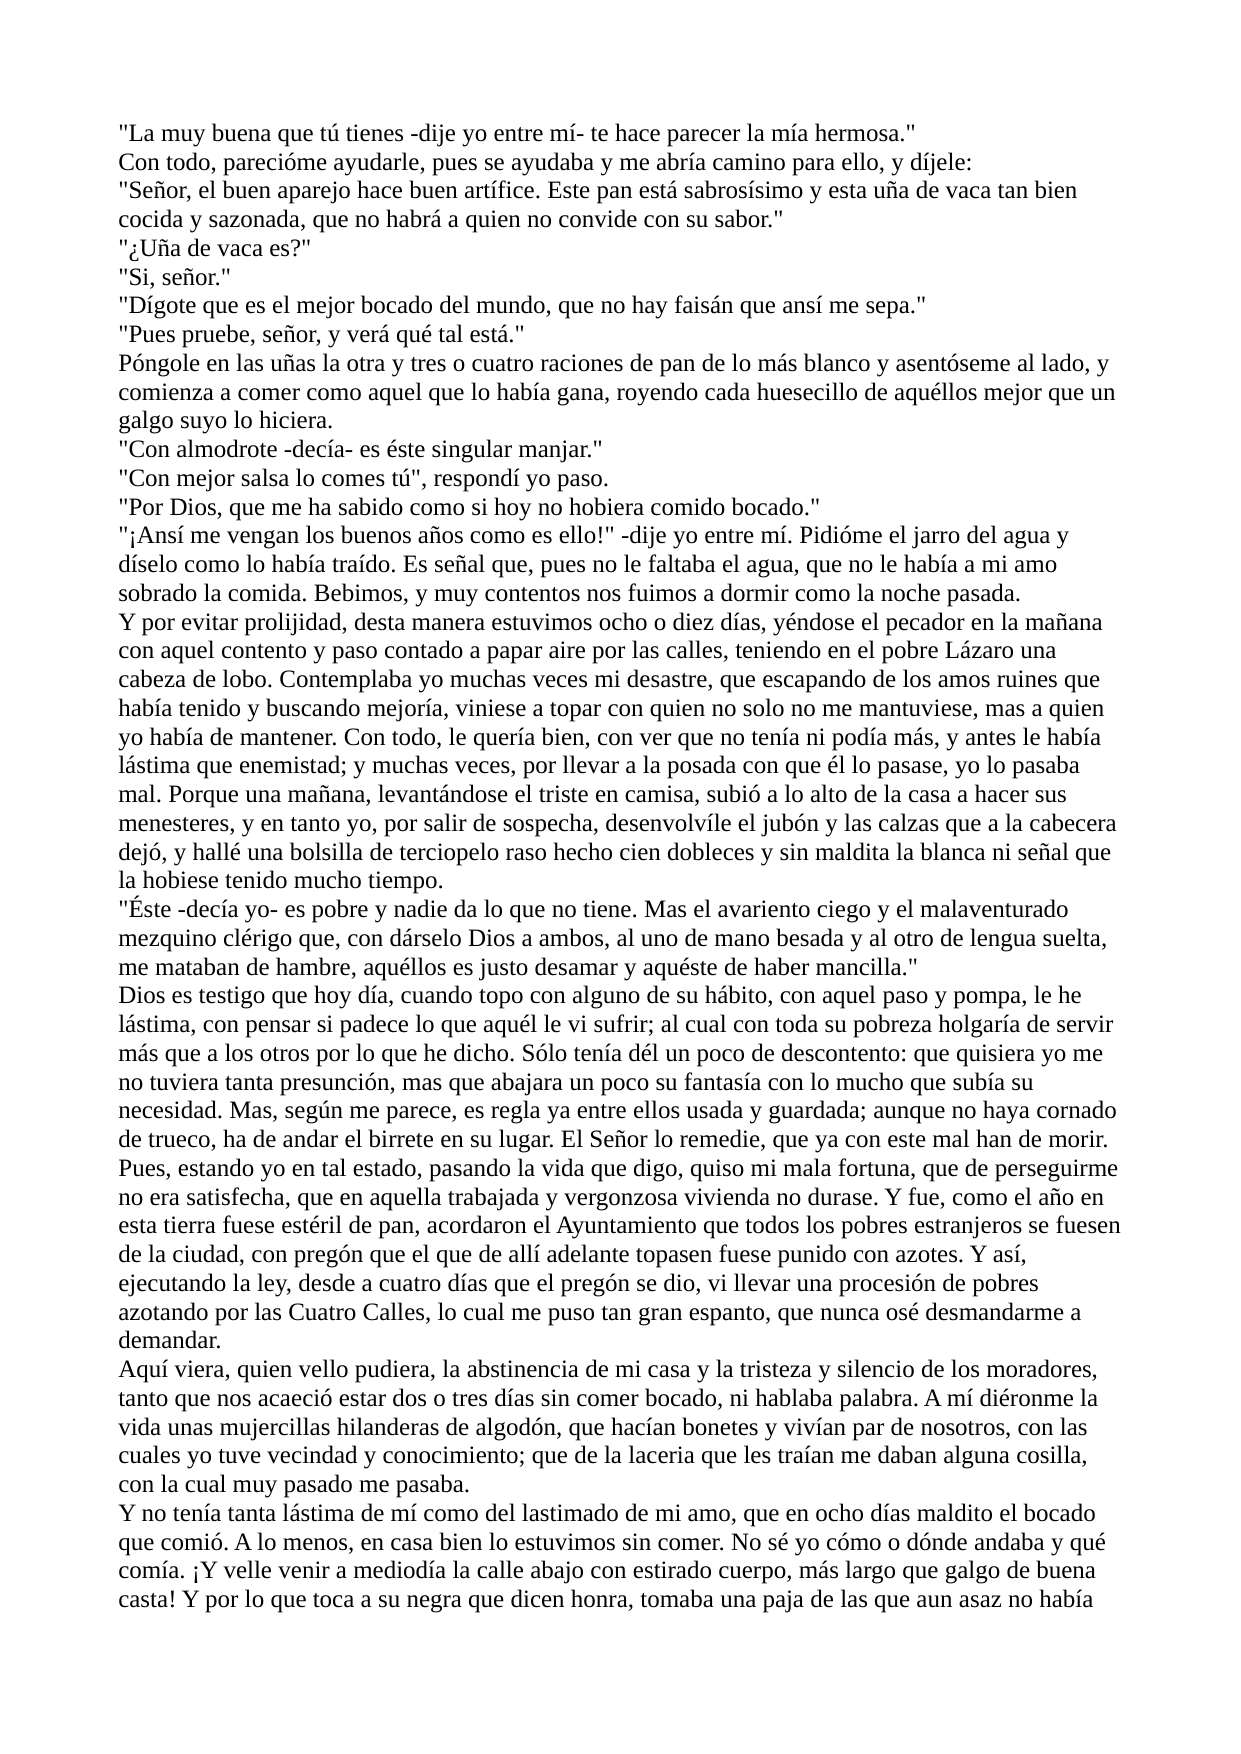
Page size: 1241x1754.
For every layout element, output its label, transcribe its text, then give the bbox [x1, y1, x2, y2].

text "¡Ansí me vengan los buenos años como es ello!" -dije yo entre mí. Pidióme el jarro del agua y díselo como lo había traído. Es señal que, pues no le faltaba el agua, que no le había a mi amo sobrado la comida. Bebimos, y muy contentos nos fuimos a dormir como la noche pasada. [118, 521, 1122, 607]
text "Dígote que es el mejor bocado del mundo, que no hay faisán que ansí me sepa." [118, 291, 1122, 319]
text "Por Dios, que me ha sabido como si hoy no hobiera comido bocado." [118, 492, 1122, 521]
text Con todo, parecióme ayudarle, pues se ayudaba y me abría camino para ello, y díjele: [118, 147, 1122, 176]
text Pues, estando yo en tal estado, pasando la vida que digo, quiso mi mala fortuna, que de perseguirme no era satisfecha, que en aquella trabajada y vergonzosa vivienda no durase. Y fue, como el año en esta tierra fuese estéril de pan, acordaron el Ayuntamiento que todos los pobres estranjeros se fuesen de la ciudad, con pregón que el que de allí adelante topasen fuese punido con azotes. Y así, ejecutando la ley, desde a cuatro días que el pregón se dio, vi llevar una procesión de pobres azotando por las Cuatro Calles, lo cual me puso tan gran espanto, que nunca osé desmandarme a demandar. [118, 1153, 1122, 1354]
text "La muy buena que tú tienes -dije yo entre mí- te hace parecer la mía hermosa." [118, 118, 1122, 147]
text Y por evitar prolijidad, desta manera estuvimos ocho o diez días, yéndose el pecador en la mañana con aquel contento y paso contado a papar aire por las calles, teniendo en el pobre Lázaro una cabeza de lobo. Contemplaba yo muchas veces mi desastre, que escapando de los amos ruines que había tenido y buscando mejoría, viniese a topar con quien no solo no me mantuviese, mas a quien yo había de mantener. Con todo, le quería bien, con ver que no tenía ni podía más, y antes le había lástima que enemistad; y muchas veces, por llevar a la posada con que él lo pasase, yo lo pasaba mal. Porque una mañana, levantándose el triste en camisa, subió a lo alto de la casa a hacer sus menesteres, y en tanto yo, por salir de sospecha, desenvolvíle el jubón y las calzas que a la cabecera dejó, y hallé una bolsilla de terciopelo raso hecho cien dobleces y sin maldita la blanca ni señal que la hobiese tenido mucho tiempo. [118, 607, 1122, 894]
text Dios es testigo que hoy día, cuando topo con alguno de su hábito, con aquel paso y pompa, le he lástima, con pensar si padece lo que aquél le vi sufrir; al cual con toda su pobreza holgaría de servir más que a los otros por lo que he dicho. Sólo tenía dél un poco de descontento: que quisiera yo me no tuviera tanta presunción, mas que abajara un poco su fantasía con lo mucho que subía su necesidad. Mas, según me parece, es regla ya entre ellos usada y guardada; aunque no haya cornado de trueco, ha de andar el birrete en su lugar. El Señor lo remedie, que ya con este mal han de morir. [118, 981, 1122, 1153]
text Y no tenía tanta lástima de mí como del lastimado de mi amo, que en ocho días maldito el bocado que comió. A lo menos, en casa bien lo estuvimos sin comer. No sé yo cómo o dónde andaba y qué comía. ¡Y velle venir a mediodía la calle abajo con estirado cuerpo, más largo que galgo de buena casta! Y por lo que toca a su negra que dicen honra, tomaba una paja de las que aun asaz no había [118, 1498, 1122, 1613]
text "¿Uña de vaca es?" [118, 233, 1122, 262]
text "Con mejor salsa lo comes tú", respondí yo paso. [118, 463, 1122, 492]
text "Pues pruebe, señor, y verá qué tal está." [118, 319, 1122, 348]
text "Con almodrote -decía- es éste singular manjar." [118, 434, 1122, 463]
text "Éste -decía yo- es pobre y nadie da lo que no tiene. Mas el avariento ciego y el malaventurado mezquino clérigo que, con dárselo Dios a ambos, al uno de mano besada y al otro de lengua suelta, me mataban de hambre, aquéllos es justo desamar y aquéste de haber mancilla." [118, 894, 1122, 981]
text Póngole en las uñas la otra y tres o cuatro raciones de pan de lo más blanco y asentóseme al lado, y comienza a comer como aquel que lo había gana, royendo cada huesecillo de aquéllos mejor que un galgo suyo lo hiciera. [118, 348, 1122, 434]
text "Señor, el buen aparejo hace buen artífice. Este pan está sabrosísimo y esta uña de vaca tan bien cocida y sazonada, que no habrá a quien no convide con su sabor." [118, 176, 1122, 233]
text Aquí viera, quien vello pudiera, la abstinencia de mi casa y la tristeza y silencio de los moradores, tanto que nos acaeció estar dos o tres días sin comer bocado, ni hablaba palabra. A mí diéronme la vida unas mujercillas hilanderas de algodón, que hacían bonetes y vivían par de nosotros, con las cuales yo tuve vecindad y conocimiento; que de la laceria que les traían me daban alguna cosilla, con la cual muy pasado me pasaba. [118, 1354, 1122, 1498]
text "Si, señor." [118, 262, 1122, 291]
